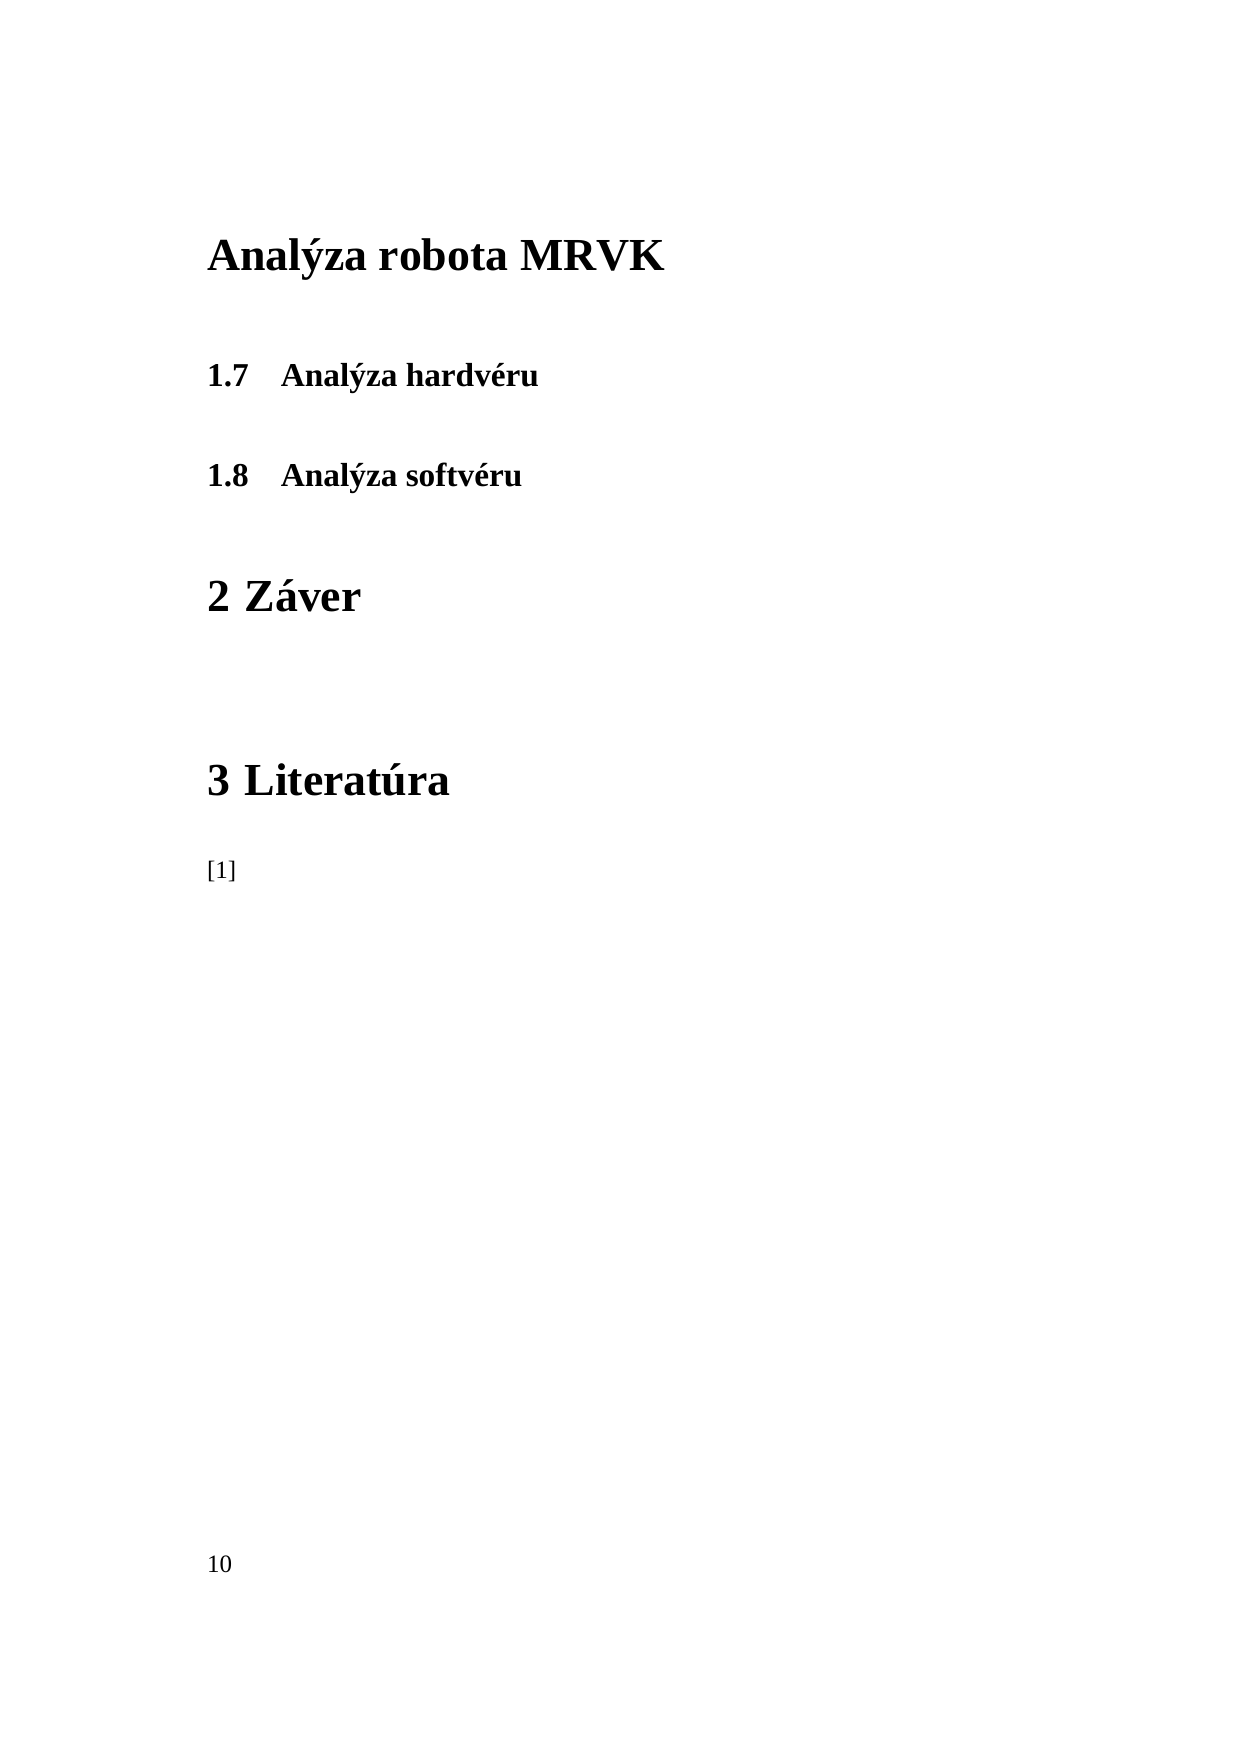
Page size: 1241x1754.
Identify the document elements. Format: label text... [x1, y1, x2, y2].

subtitle Záver [207, 569, 1092, 622]
subtitle Literatúra [207, 752, 1092, 805]
subtitle Analýza softvéru [207, 456, 1092, 494]
subtitle Analýza hardvéru [207, 355, 1092, 393]
subtitle Analýza robota MRVK [207, 227, 1092, 280]
